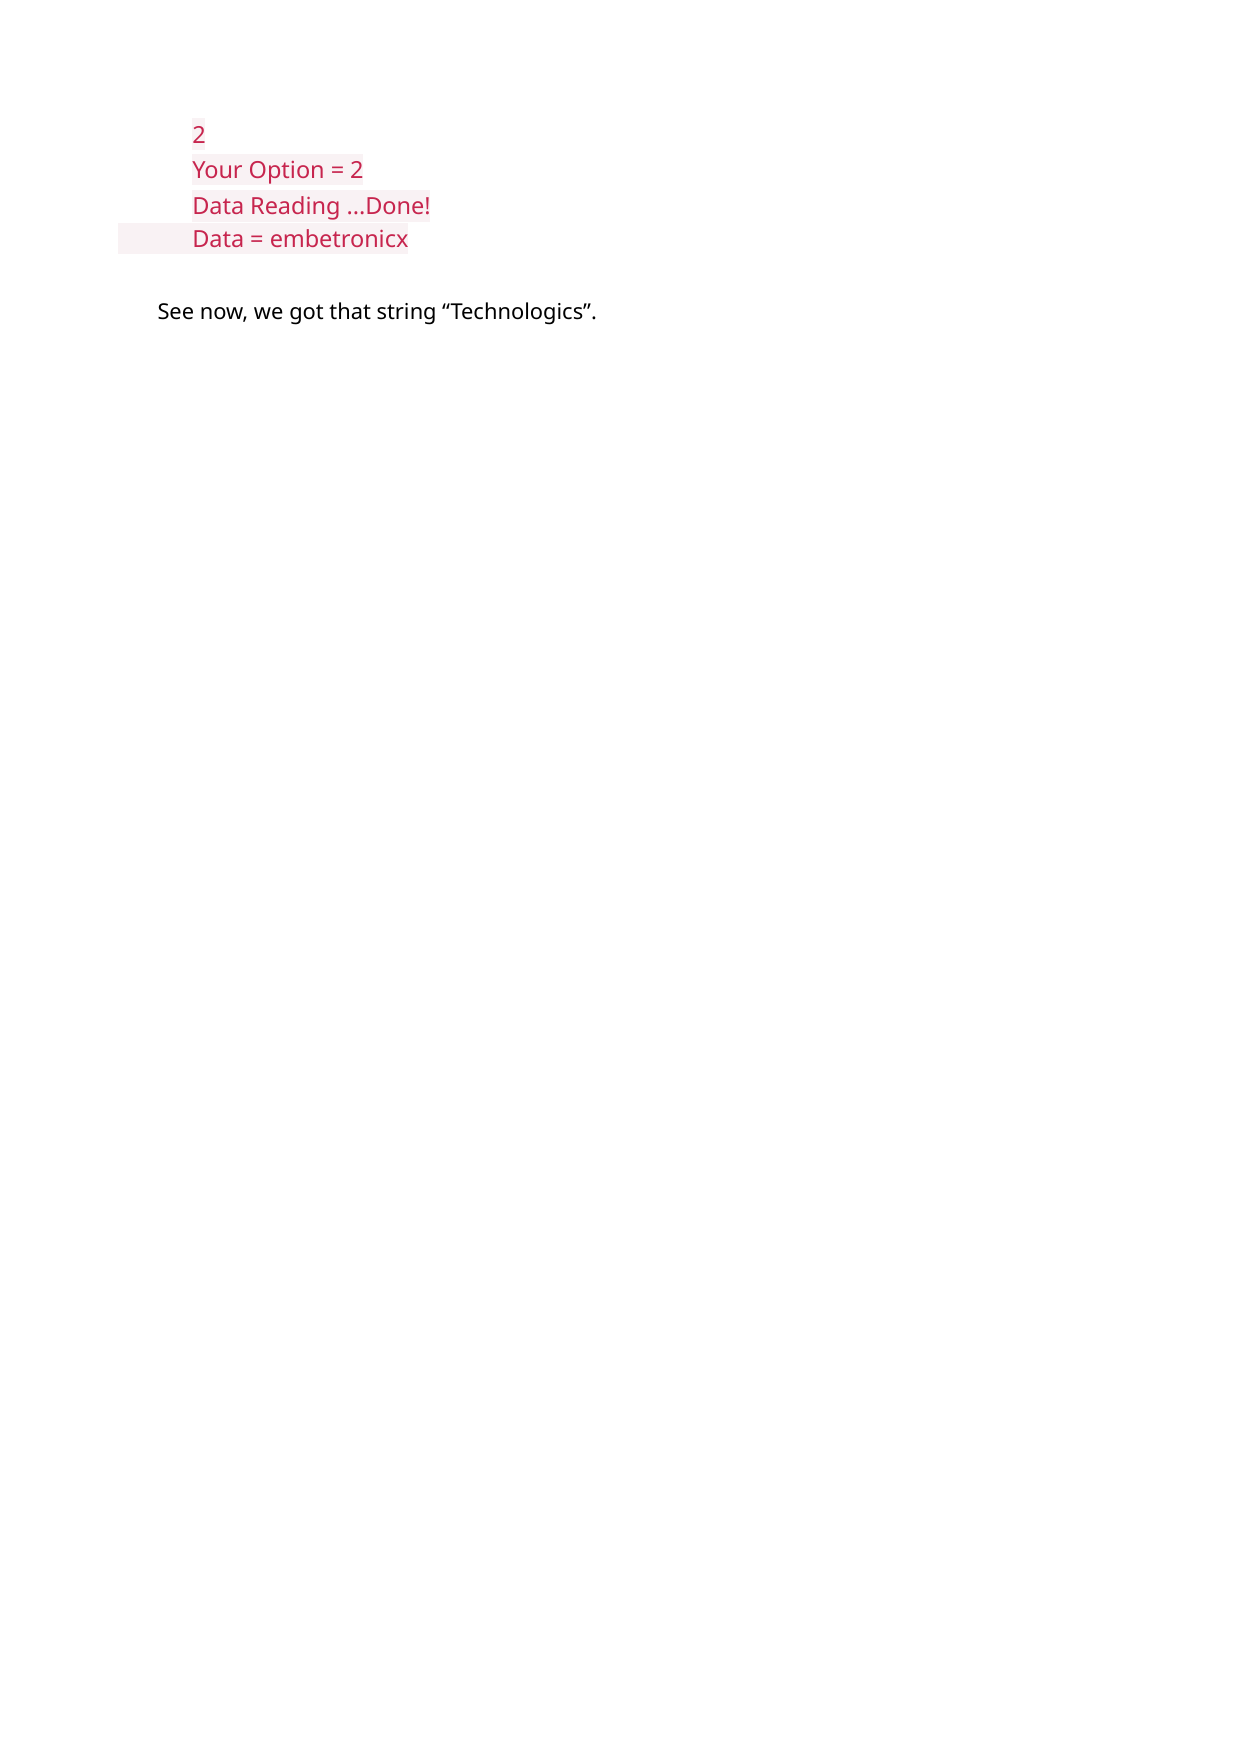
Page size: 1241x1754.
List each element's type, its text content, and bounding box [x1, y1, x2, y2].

list See now, we got that string “Technologics”. [118, 296, 1122, 326]
text 2 Your Option = 2 Data Reading ...Done! [118, 118, 1122, 222]
text Data = embetronicx [118, 222, 1122, 254]
